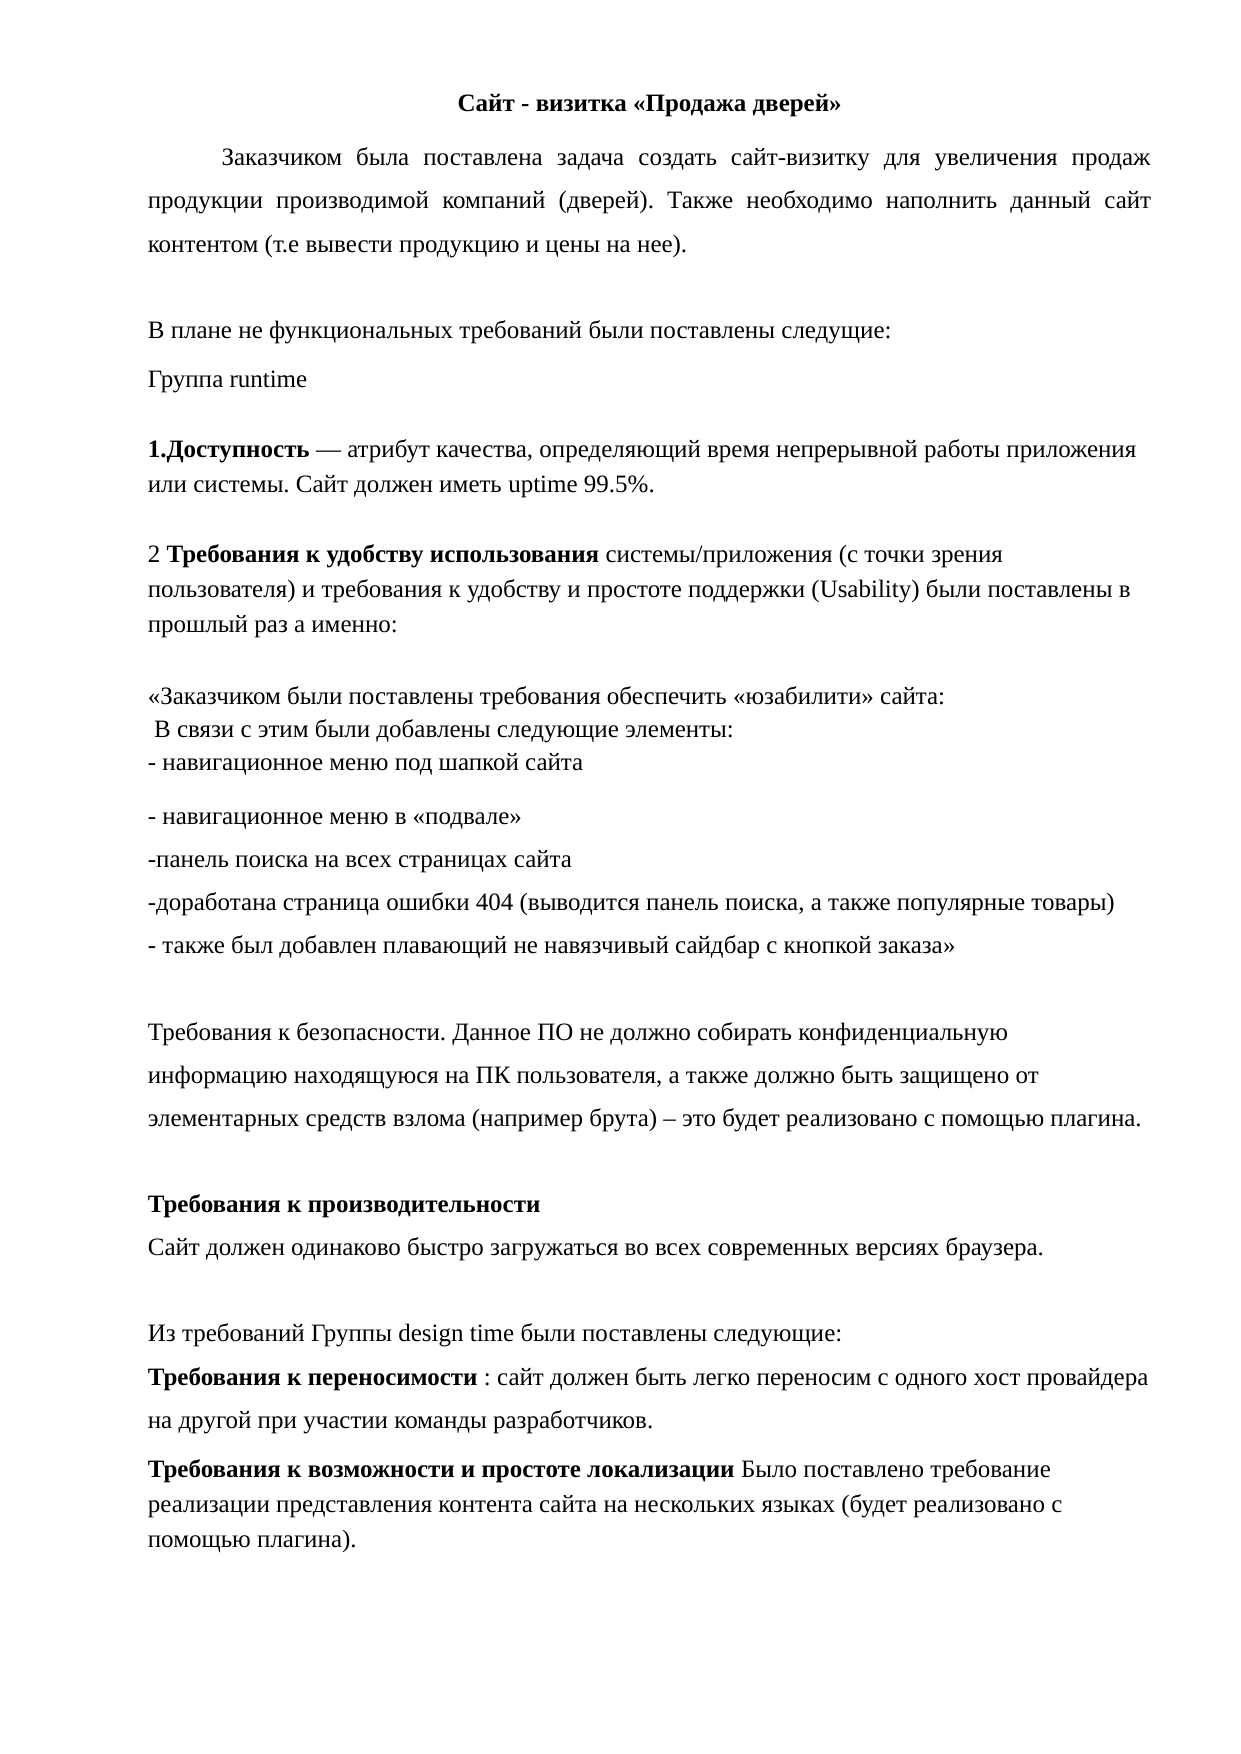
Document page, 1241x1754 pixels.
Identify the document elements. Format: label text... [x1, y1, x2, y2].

text «Заказчиком были поставлены требования обеспечить «юзабилити» сайта: В связи с этим были добавлены следующие элементы: - навигационное меню под шапкой сайта [148, 681, 1152, 776]
subtitle Заказчиком была поставлена задача создать сайт-визитку для увеличения продаж продукции производимой компаний (дверей). Также необходимо наполнить данный сайт контентом (т.е вывести продукцию и цены на нее). [148, 142, 1152, 257]
text Из требований Группы design time были поставлены следующие: [148, 1318, 1152, 1347]
subtitle В плане не функциональных требований были поставлены следущие: [148, 315, 1152, 344]
text - навигационное меню в «подвале» -панель поиска на всех страницах сайта -доработана страница ошибки 404 (выводится панель поиска, а также популярные товары) - также был добавлен плавающий не навязчивый сайдбар с кнопкой заказа» [148, 801, 1152, 959]
text Группа runtime [148, 358, 1152, 393]
text 1.Доступность — атрибут качества, определяющий время непрерывной работы приложения или системы. Сайт должен иметь uptime 99.5%. [148, 428, 1152, 498]
text Требования к безопасности. Данное ПО не должно собирать конфиденциальную информацию находящуюся на ПК пользователя, а также должно быть защищено от элементарных средств взлома (например брута) – это будет реализовано с помощью плагина. [148, 1017, 1152, 1132]
text 2 Требования к удобству использования системы/приложения (с точки зрения пользователя) и требования к удобству и простоте поддержки (Usability) были поставлены в прошлый раз а именно: [148, 533, 1152, 638]
text Требования к возможности и простоте локализации Было поставлено требование реализации представления контента сайта на нескольких языках (будет реализовано с помощью плагина). [148, 1448, 1152, 1553]
text Сайт - визитка «Продажа дверей» [148, 88, 1152, 117]
text Требования к переносимости : сайт должен быть легко переносим с одного хост провайдера на другой при участии команды разработчиков. [148, 1362, 1152, 1433]
text Требования к производительности [148, 1189, 1152, 1218]
text Сайт должен одинаково быстро загружаться во всех современных версиях браузера. [148, 1232, 1152, 1261]
